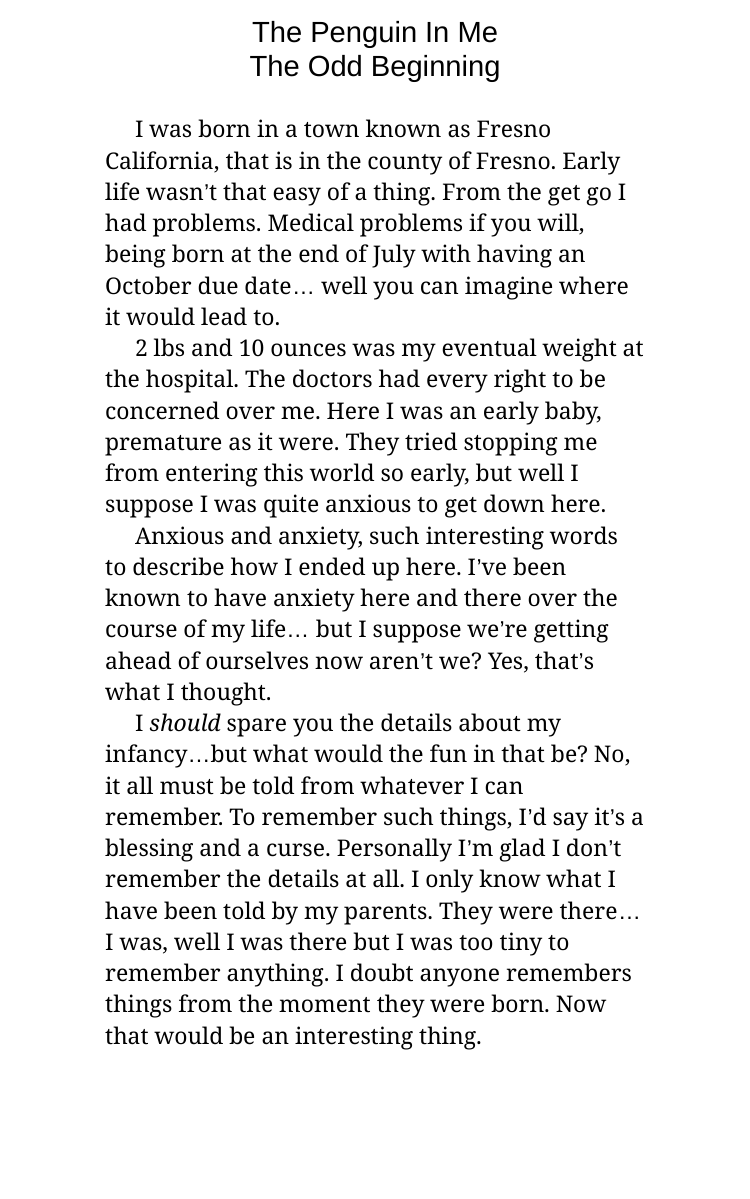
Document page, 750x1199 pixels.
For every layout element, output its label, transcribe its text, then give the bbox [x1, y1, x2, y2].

text The Penguin In Me [105, 15, 645, 48]
text The Odd Beginning [105, 48, 645, 82]
text 2 lbs and 10 ounces was my eventual weight at the hospital. The doctors had every right to be concerned over me. Here I was an early baby, premature as it were. They tried stopping me from entering this world so early, but well I suppose I was quite anxious to get down here. [105, 332, 645, 519]
text I was born in a town known as Fresno California, that is in the county of Fresno. Early life wasn’t that easy of a thing. From the get go I had problems. Medical problems if you will, being born at the end of July with having an October due date… well you can imagine where it would lead to. [105, 113, 645, 332]
text I should spare you the details about my infancy…but what would the fun in that be? No, it all must be told from whatever I can remember. To remember such things, I’d say it’s a blessing and a curse. Personally I’m glad I don’t remember the details at all. I only know what I have been told by my parents. They were there… I was, well I was there but I was too tiny to remember anything. I doubt anyone remembers things from the moment they were born. Now that would be an interesting thing. [105, 707, 645, 1051]
text Anxious and anxiety, such interesting words to describe how I ended up here. I’ve been known to have anxiety here and there over the course of my life… but I suppose we’re getting ahead of ourselves now aren’t we? Yes, that’s what I thought. [105, 519, 645, 707]
